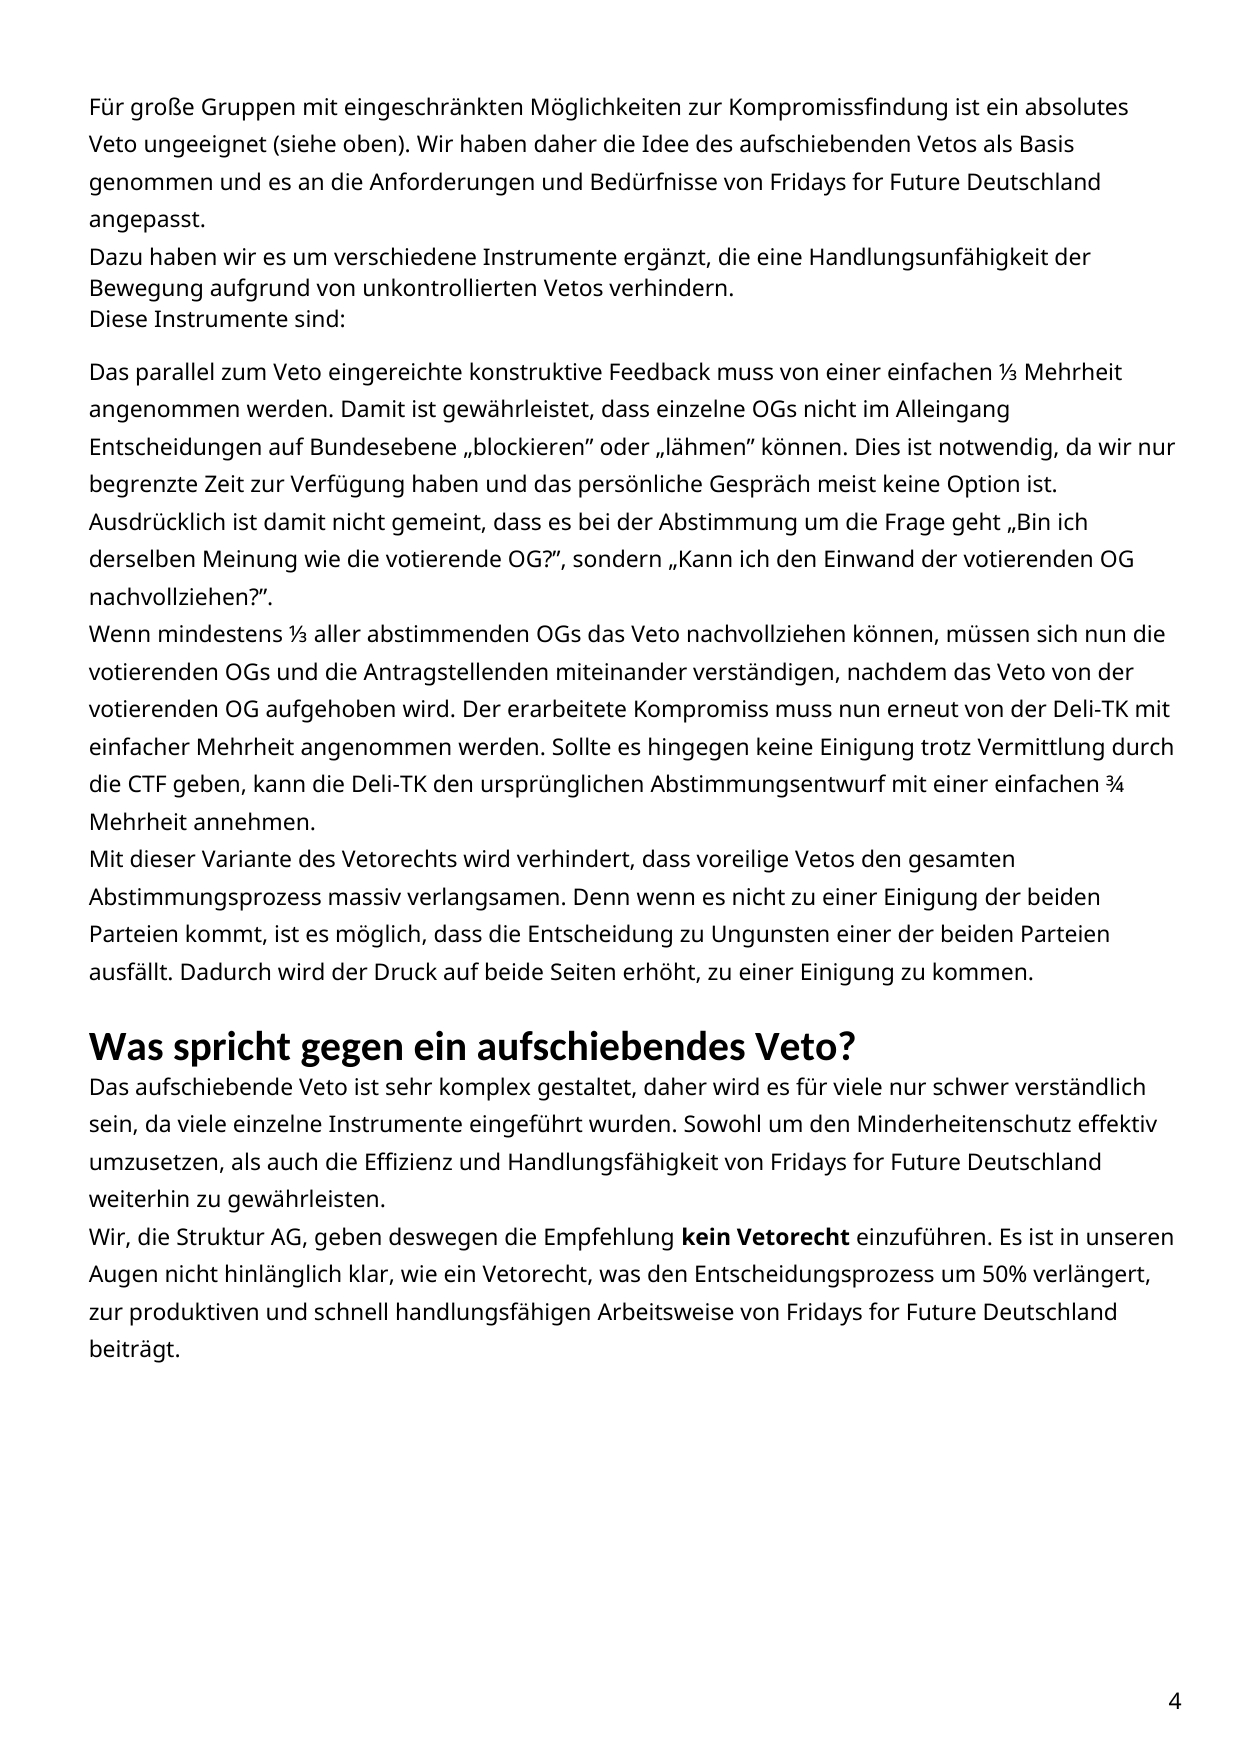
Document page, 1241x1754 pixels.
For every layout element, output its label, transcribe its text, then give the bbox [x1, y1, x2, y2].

text Wir, die Struktur AG, geben deswegen die Empfehlung kein Vetorecht einzuführen. Es ist in unseren Augen nicht hinlänglich klar, wie ein Vetorecht, was den Entscheidungsprozess um 50% verlängert, zur produktiven und schnell handlungsfähigen Arbeitsweise von Fridays for Future Deutschland beiträgt. [88, 1221, 1181, 1365]
text Das aufschiebende Veto ist sehr komplex gestaltet, daher wird es für viele nur schwer verständlich sein, da viele einzelne Instrumente eingeführt wurden. Sowohl um den Minderheitenschutz effektiv umzusetzen, als auch die Effizienz und Handlungsfähigkeit von Fridays for Future Deutschland weiterhin zu gewährleisten. [88, 1071, 1181, 1215]
text Dazu haben wir es um verschiedene Instrumente ergänzt, die eine Handlungsunfähigkeit der Bewegung aufgrund von unkontrollierten Vetos verhindern. [88, 241, 1181, 303]
subtitle Was spricht gegen ein aufschiebendes Veto? [88, 1020, 1181, 1071]
text Für große Gruppen mit eingeschränkten Möglichkeiten zur Kompromissfindung ist ein absolutes Veto ungeeignet (siehe oben). Wir haben daher die Idee des aufschiebenden Vetos als Basis genommen und es an die Anforderungen und Bedürfnisse von Fridays for Future Deutschland angepasst. [88, 91, 1181, 235]
text Diese Instrumente sind: [88, 303, 1181, 335]
text Mit dieser Variante des Vetorechts wird verhindert, dass voreilige Vetos den gesamten Abstimmungsprozess massiv verlangsamen. Denn wenn es nicht zu einer Einigung der beiden Parteien kommt, ist es möglich, dass die Entscheidung zu Ungunsten einer der beiden Parteien ausfällt. Dadurch wird der Druck auf beide Seiten erhöht, zu einer Einigung zu kommen. [88, 843, 1181, 987]
text Das parallel zum Veto eingereichte konstruktive Feedback muss von einer einfachen ⅓ Mehrheit angenommen werden. Damit ist gewährleistet, dass einzelne OGs nicht im Alleingang Entscheidungen auf Bundesebene „blockieren” oder „lähmen” können. Dies ist notwendig, da wir nur begrenzte Zeit zur Verfügung haben und das persönliche Gespräch meist keine Option ist. Ausdrücklich ist damit nicht gemeint, dass es bei der Abstimmung um die Frage geht „Bin ich derselben Meinung wie die votierende OG?”, sondern „Kann ich den Einwand der votierenden OG nachvollziehen?”. [88, 356, 1181, 612]
text Wenn mindestens ⅓ aller abstimmenden OGs das Veto nachvollziehen können, müssen sich nun die votierenden OGs und die Antragstellenden miteinander verständigen, nachdem das Veto von der votierenden OG aufgehoben wird. Der erarbeitete Kompromiss muss nun erneut von der Deli-TK mit einfacher Mehrheit angenommen werden. Sollte es hingegen keine Einigung trotz Vermittlung durch die CTF geben, kann die Deli-TK den ursprünglichen Abstimmungsentwurf mit einer einfachen ¾ Mehrheit annehmen. [88, 618, 1181, 837]
